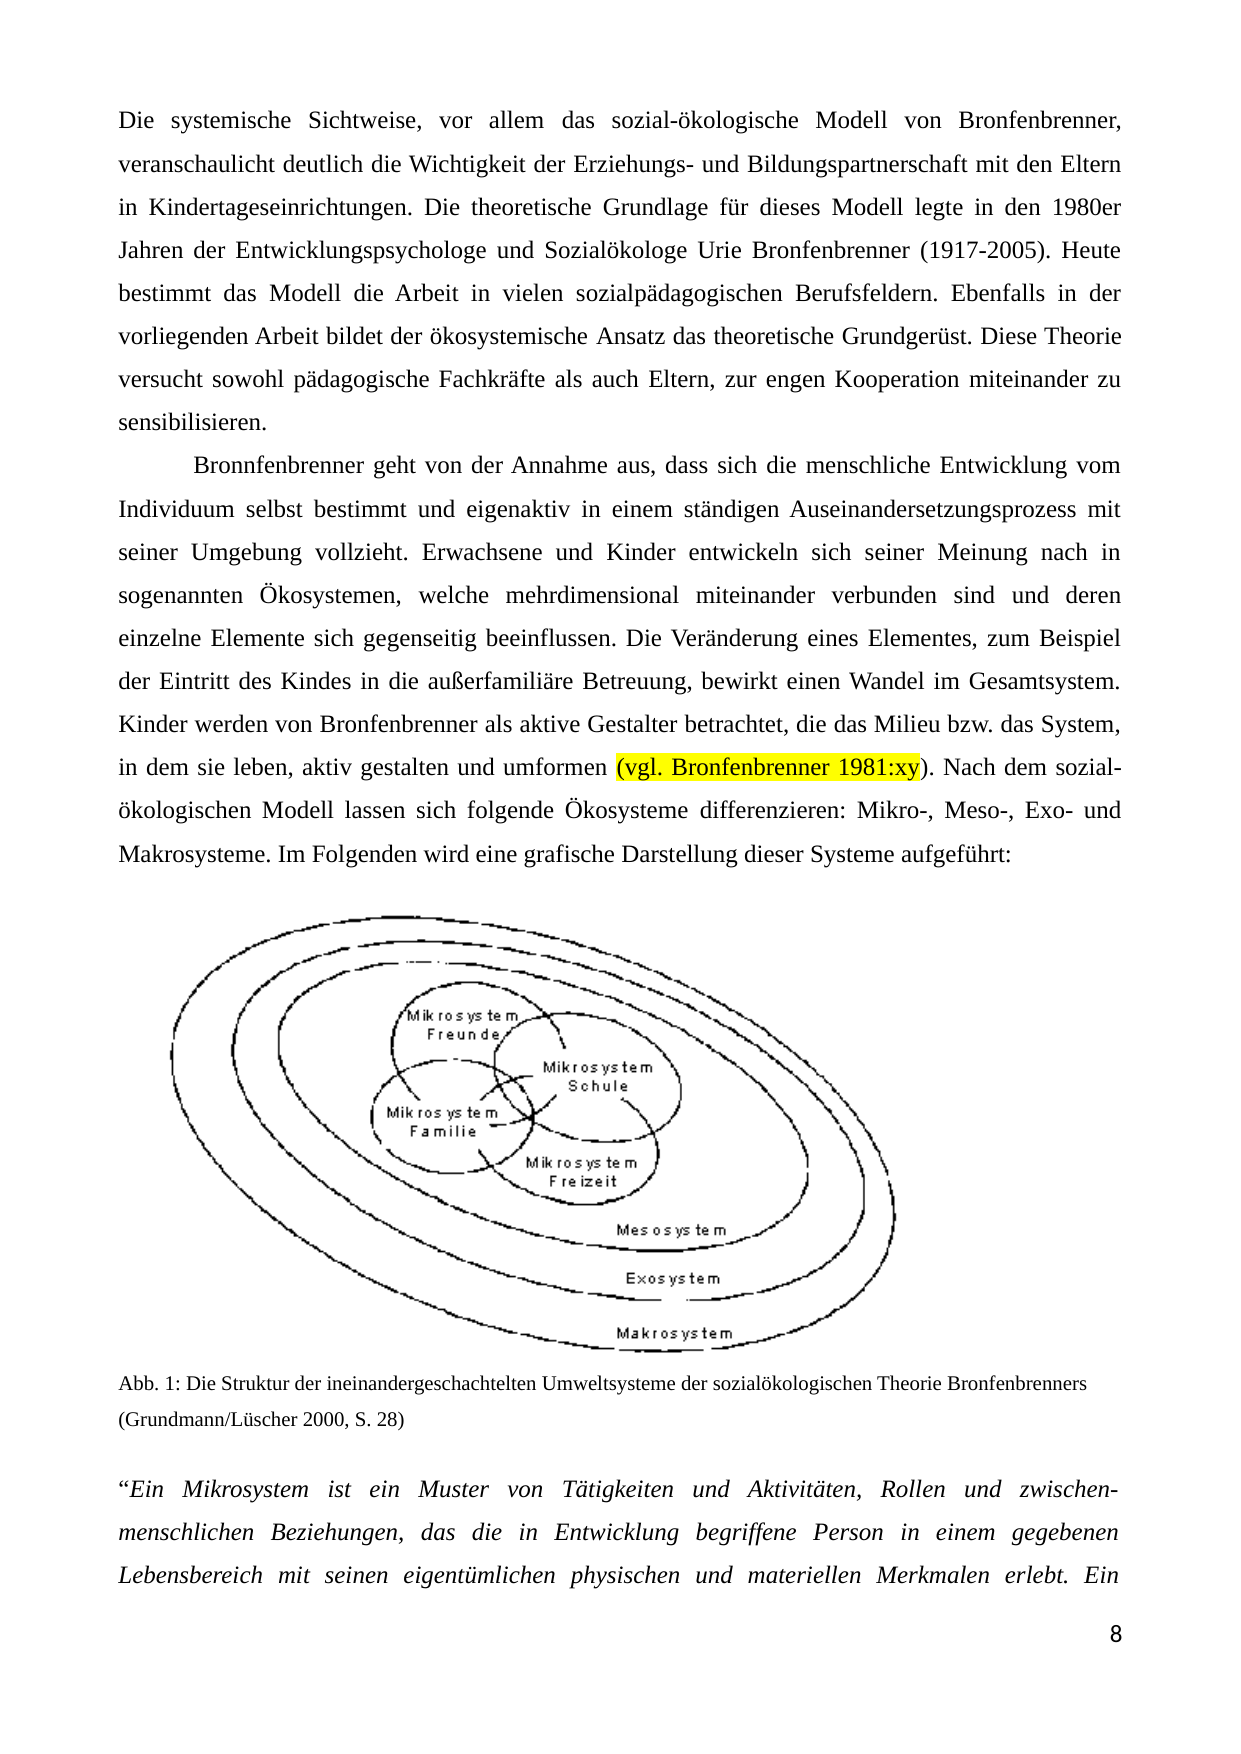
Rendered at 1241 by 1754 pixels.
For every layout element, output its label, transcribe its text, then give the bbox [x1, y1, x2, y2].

text “Ein Mikrosystem ist ein Muster von Tätigkeiten und Aktivitäten, Rollen und zwischen-menschlichen Beziehungen, das die in Entwicklung begriffene Person in einem gegebenen Lebensbereich mit seinen eigentümlichen physischen und materiellen Merkmalen erlebt. Ein [118, 1474, 1122, 1589]
text Bronnfenbrenner geht von der Annahme aus, dass sich die menschliche Entwicklung vom Individuum selbst bestimmt und eigenaktiv in einem ständigen Auseinandersetzungsprozess mit seiner Umgebung vollzieht. Erwachsene und Kinder entwickeln sich seiner Meinung nach in sogenannten Ökosystemen, welche mehrdimensional miteinander verbunden sind und deren einzelne Elemente sich gegenseitig beeinflussen. Die Veränderung eines Elementes, zum Beispiel der Eintritt des Kindes in die außerfamiliäre Betreuung, bewirkt einen Wandel im Gesamtsystem. Kinder werden von Bronfenbrenner als aktive Gestalter betrachtet, die das Milieu bzw. das System, in dem sie leben, aktiv gestalten und umformen (vgl. Bronfenbrenner 1981:xy). Nach dem sozial-ökologischen Modell lassen sich folgende Ökosysteme differenzieren: Mikro-, Meso-, Exo- und Makrosysteme. Im Folgenden wird eine grafische Darstellung dieser Systeme aufgeführt: [118, 451, 1122, 867]
text Abb. 1: Die Struktur der ineinandergeschachtelten Umweltsysteme der sozialökologischen Theorie Bronfenbrenners [118, 927, 1122, 1395]
picture [161, 913, 901, 1359]
text (Grundmann/Lüscher 2000, S. 28) [118, 1407, 1122, 1431]
text Die systemische Sichtweise, vor allem das sozial-ökologische Modell von Bronfenbrenner, veranschaulicht deutlich die Wichtigkeit der Erziehungs- und Bildungspartnerschaft mit den Eltern in Kindertageseinrichtungen. Die theoretische Grundlage für dieses Modell legte in den 1980er Jahren der Entwicklungspsychologe und Sozialökologe Urie Bronfenbrenner (1917-2005). Heute bestimmt das Modell die Arbeit in vielen sozialpädagogischen Berufsfeldern. Ebenfalls in der vorliegenden Arbeit bildet der ökosystemische Ansatz das theoretische Grundgerüst. Diese Theorie versucht sowohl pädagogische Fachkräfte als auch Eltern, zur engen Kooperation miteinander zu sensibilisieren. [118, 106, 1122, 436]
